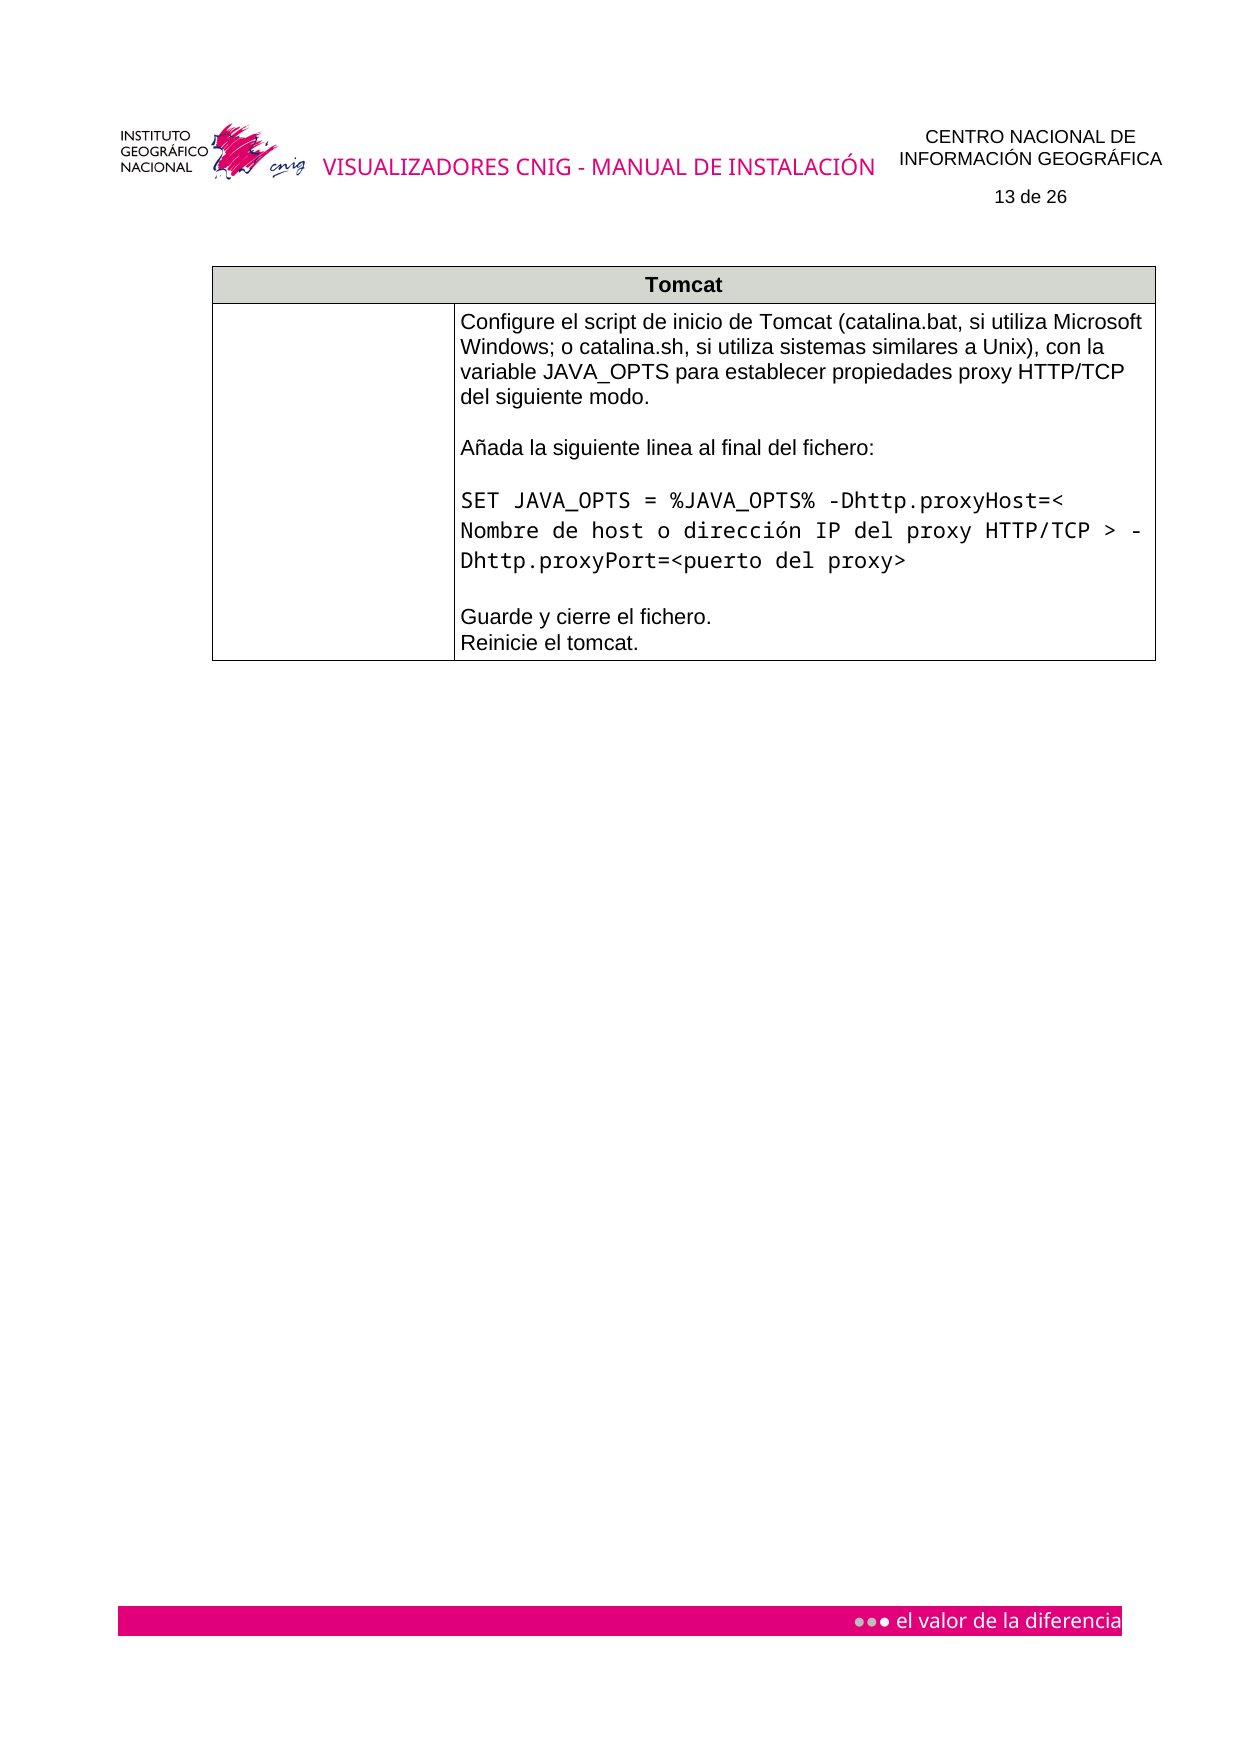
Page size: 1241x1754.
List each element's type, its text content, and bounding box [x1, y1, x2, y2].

table_cell Configure el script de inicio de Tomcat (catalina.bat, si utiliza Microsoft Windows; o catalina.sh, si utiliza sistemas similares a Unix), con la variable JAVA_OPTS para establecer propiedades proxy HTTP/TCP del siguiente modo. Añada la siguiente linea al final del fichero: SET JAVA_OPTS = %JAVA_OPTS% -Dhttp.proxyHost=< Nombre de host o dirección IP del proxy HTTP/TCP > -Dhttp.proxyPort=<puerto del proxy> Guarde y cierre el fichero. Reinicie el tomcat. [455, 304, 1155, 660]
picture [118, 118, 307, 183]
table_header Tomcat [213, 267, 1155, 303]
table_cell [213, 304, 454, 660]
